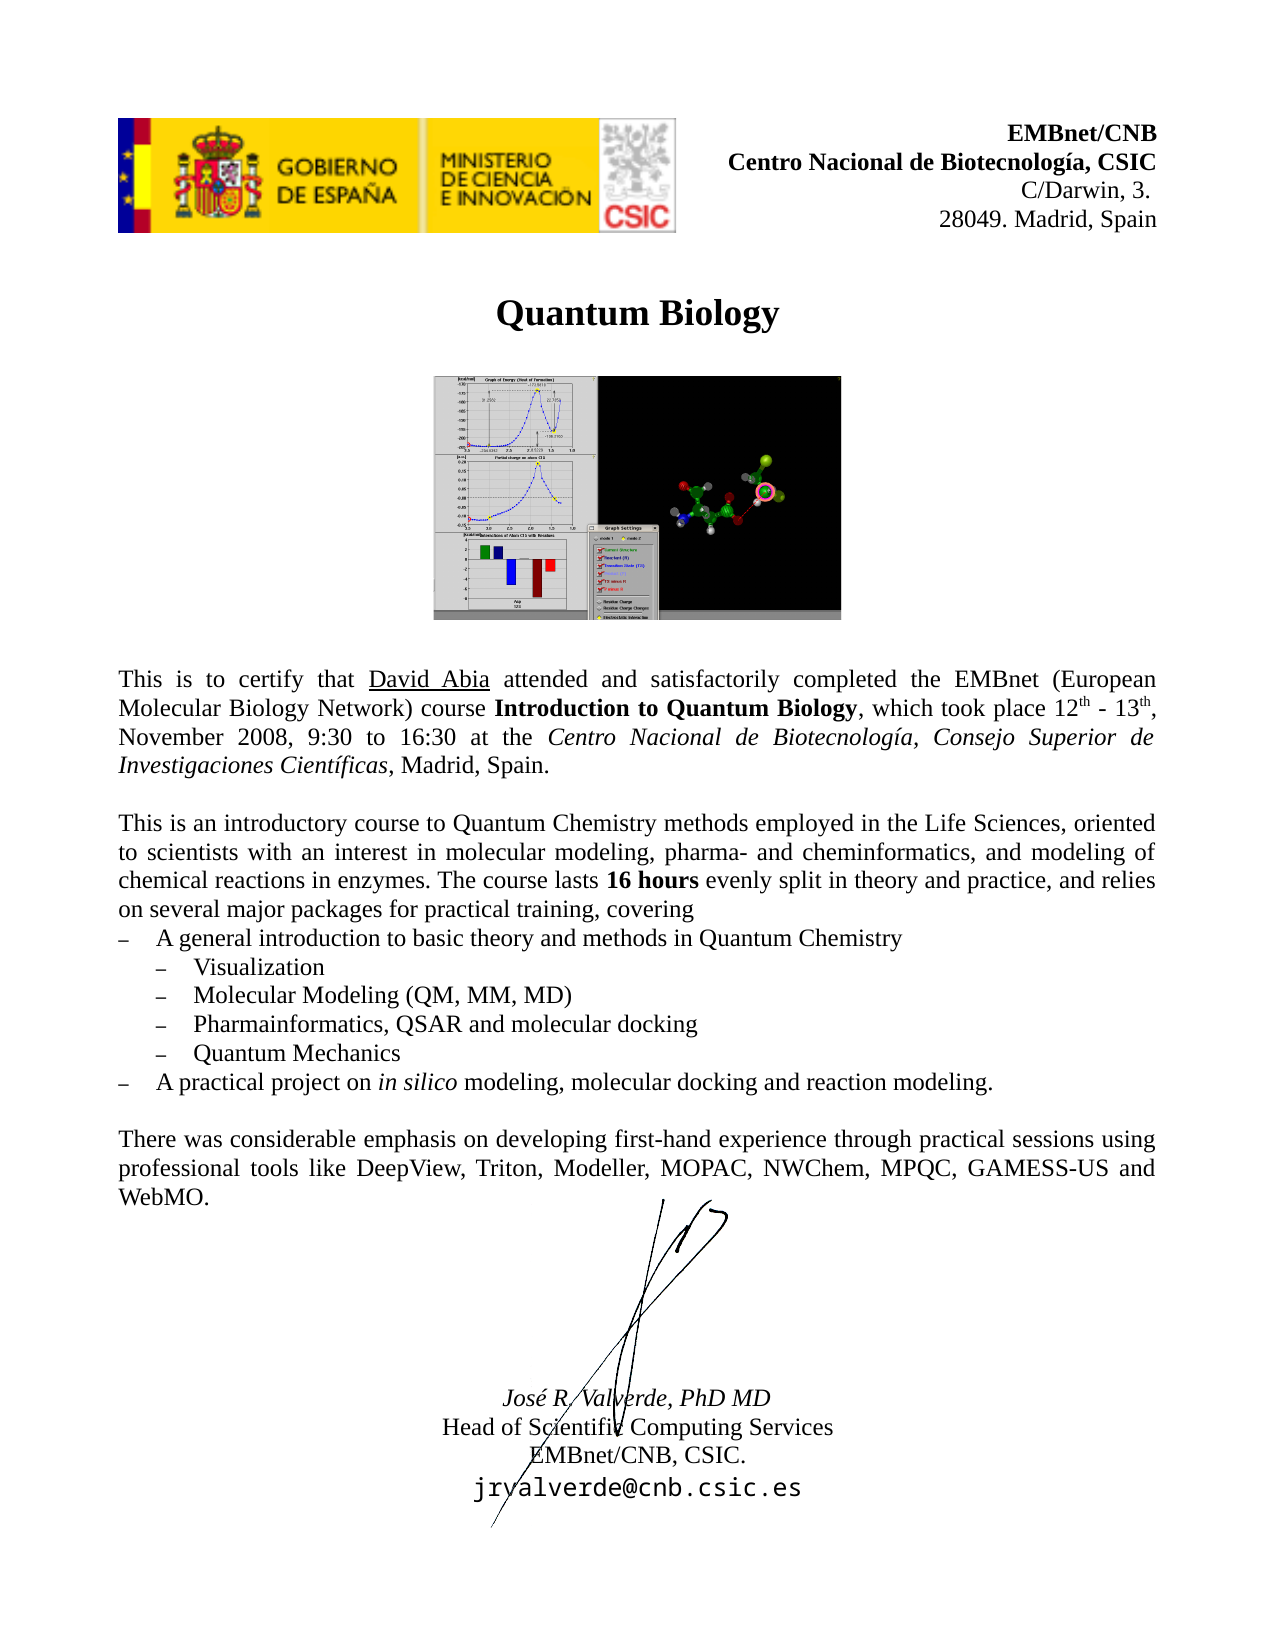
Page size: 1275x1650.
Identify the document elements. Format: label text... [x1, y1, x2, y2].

picture [472, 1168, 785, 1551]
text José R. Valverde, PhD MD [118, 1383, 472, 1412]
list Visualization [156, 952, 1157, 981]
text This is an introductory course to Quantum Chemistry methods employed in the Life Sciences, oriented to scientists with an interest in molecular modeling, pharma- and cheminformatics, and modeling of chemical reactions in enzymes. The course lasts 16 hours evenly split in theory and practice, and relies on several major packages for practical training, covering [118, 808, 1157, 923]
list Pharmainformatics, QSAR and molecular docking [156, 1009, 1157, 1038]
text José R. Valverde, PhD MD [785, 1383, 1157, 1412]
text Head of Scientific Computing Services [785, 1412, 1157, 1441]
text This is to certify that David Abia attended and satisfactorily completed the EMBnet (European Molecular Biology Network) course Introduction to Quantum Biology, which took place 12th - 13th, November 2008, 9:30 to 16:30 at the Centro Nacional de Biotecnología, Consejo Superior de Investigaciones Científicas, Madrid, Spain. [118, 664, 1157, 779]
text EMBnet/CNB, CSIC. [118, 1441, 472, 1469]
text EMBnet/CNB, CSIC. [785, 1441, 1157, 1469]
text jrvalverde@cnb.csic.es [785, 1469, 1157, 1503]
text EMBnet/CNB [677, 118, 1157, 147]
list Molecular Modeling (QM, MM, MD) [156, 981, 1157, 1009]
text Quantum Biology [118, 291, 1157, 334]
list A practical project on in silico modeling, molecular docking and reaction modeling. [118, 1067, 1157, 1096]
text There was considerable emphasis on developing first-hand experience through practical sessions using professional tools like DeepView, Triton, Modeller, MOPAC, NWChem, MPQC, GAMESS-US and WebMO. [118, 1124, 1157, 1211]
text Centro Nacional de Biotecnología, CSIC [677, 147, 1157, 176]
text Head of Scientific Computing Services [118, 1412, 472, 1441]
text jrvalverde@cnb.csic.es [118, 1469, 472, 1503]
text 28049. Madrid, Spain [677, 204, 1157, 233]
picture [118, 118, 677, 233]
text C/Darwin, 3. [677, 176, 1157, 204]
picture [433, 376, 842, 620]
list Quantum Mechanics [156, 1038, 1157, 1067]
list A general introduction to basic theory and methods in Quantum Chemistry [118, 923, 1157, 952]
